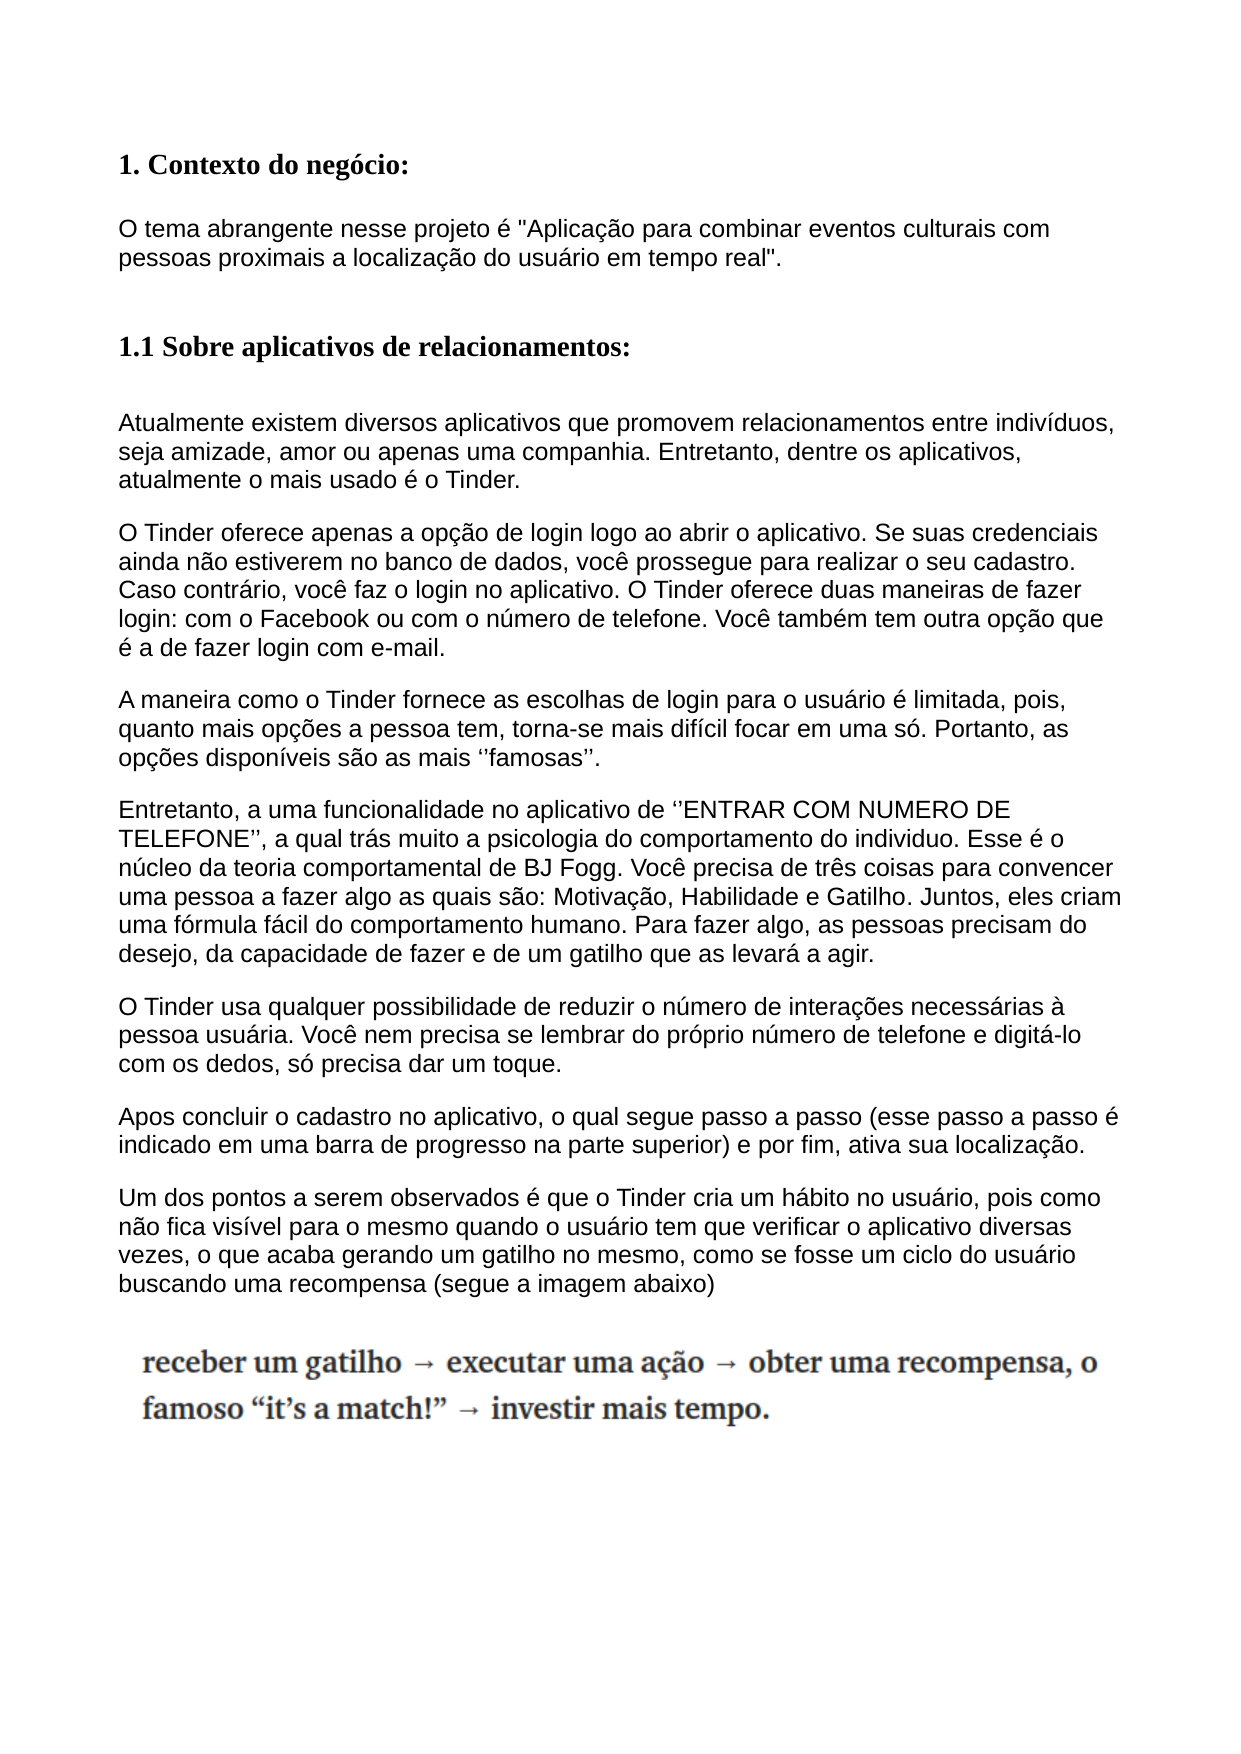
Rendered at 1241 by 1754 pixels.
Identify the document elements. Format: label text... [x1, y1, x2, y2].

text Entretanto, a uma funcionalidade no aplicativo de ‘’ENTRAR COM NUMERO DE TELEFONE’’, a qual trás muito a psicologia do comportamento do individuo. Esse é o núcleo da teoria comportamental de BJ Fogg. Você precisa de três coisas para convencer uma pessoa a fazer algo as quais são: Motivação, Habilidade e Gatilho. Juntos, eles criam uma fórmula fácil do comportamento humano. Para fazer algo, as pessoas precisam do desejo, da capacidade de fazer e de um gatilho que as levará a agir. [118, 795, 1122, 968]
picture [118, 1338, 1123, 1438]
text O tema abrangente nesse projeto é "Aplicação para combinar eventos culturais com pessoas proximais a localização do usuário em tempo real". [118, 214, 1122, 271]
text Um dos pontos a serem observados é que o Tinder cria um hábito no usuário, pois como não fica visível para o mesmo quando o usuário tem que verificar o aplicativo diversas vezes, o que acaba gerando um gatilho no mesmo, como se fosse um ciclo do usuário buscando uma recompensa (segue a imagem abaixo) [118, 1183, 1122, 1298]
text Apos concluir o cadastro no aplicativo, o qual segue passo a passo (esse passo a passo é indicado em uma barra de progresso na parte superior) e por fim, ativa sua localização. [118, 1102, 1122, 1159]
text Atualmente existem diversos aplicativos que promovem relacionamentos entre indivíduos, seja amizade, amor ou apenas uma companhia. Entretanto, dentre os aplicativos, atualmente o mais usado é o Tinder. [118, 408, 1122, 494]
text O Tinder usa qualquer possibilidade de reduzir o número de interações necessárias à pessoa usuária. Você nem precisa se lembrar do próprio número de telefone e digitá-lo com os dedos, só precisa dar um toque. [118, 992, 1122, 1078]
text 1.1 Sobre aplicativos de relacionamentos: [118, 329, 1122, 362]
text O Tinder oferece apenas a opção de login logo ao abrir o aplicativo. Se suas credenciais ainda não estiverem no banco de dados, você prossegue para realizar o seu cadastro. Caso contrário, você faz o login no aplicativo. O Tinder oferece duas maneiras de fazer login: com o Facebook ou com o número de telefone. Você também tem outra opção que é a de fazer login com e-mail. [118, 518, 1122, 662]
text 1. Contexto do negócio: [118, 147, 1122, 180]
text A maneira como o Tinder fornece as escolhas de login para o usuário é limitada, pois, quanto mais opções a pessoa tem, torna-se mais difícil focar em uma só. Portanto, as opções disponíveis são as mais ‘’famosas’’. [118, 685, 1122, 772]
